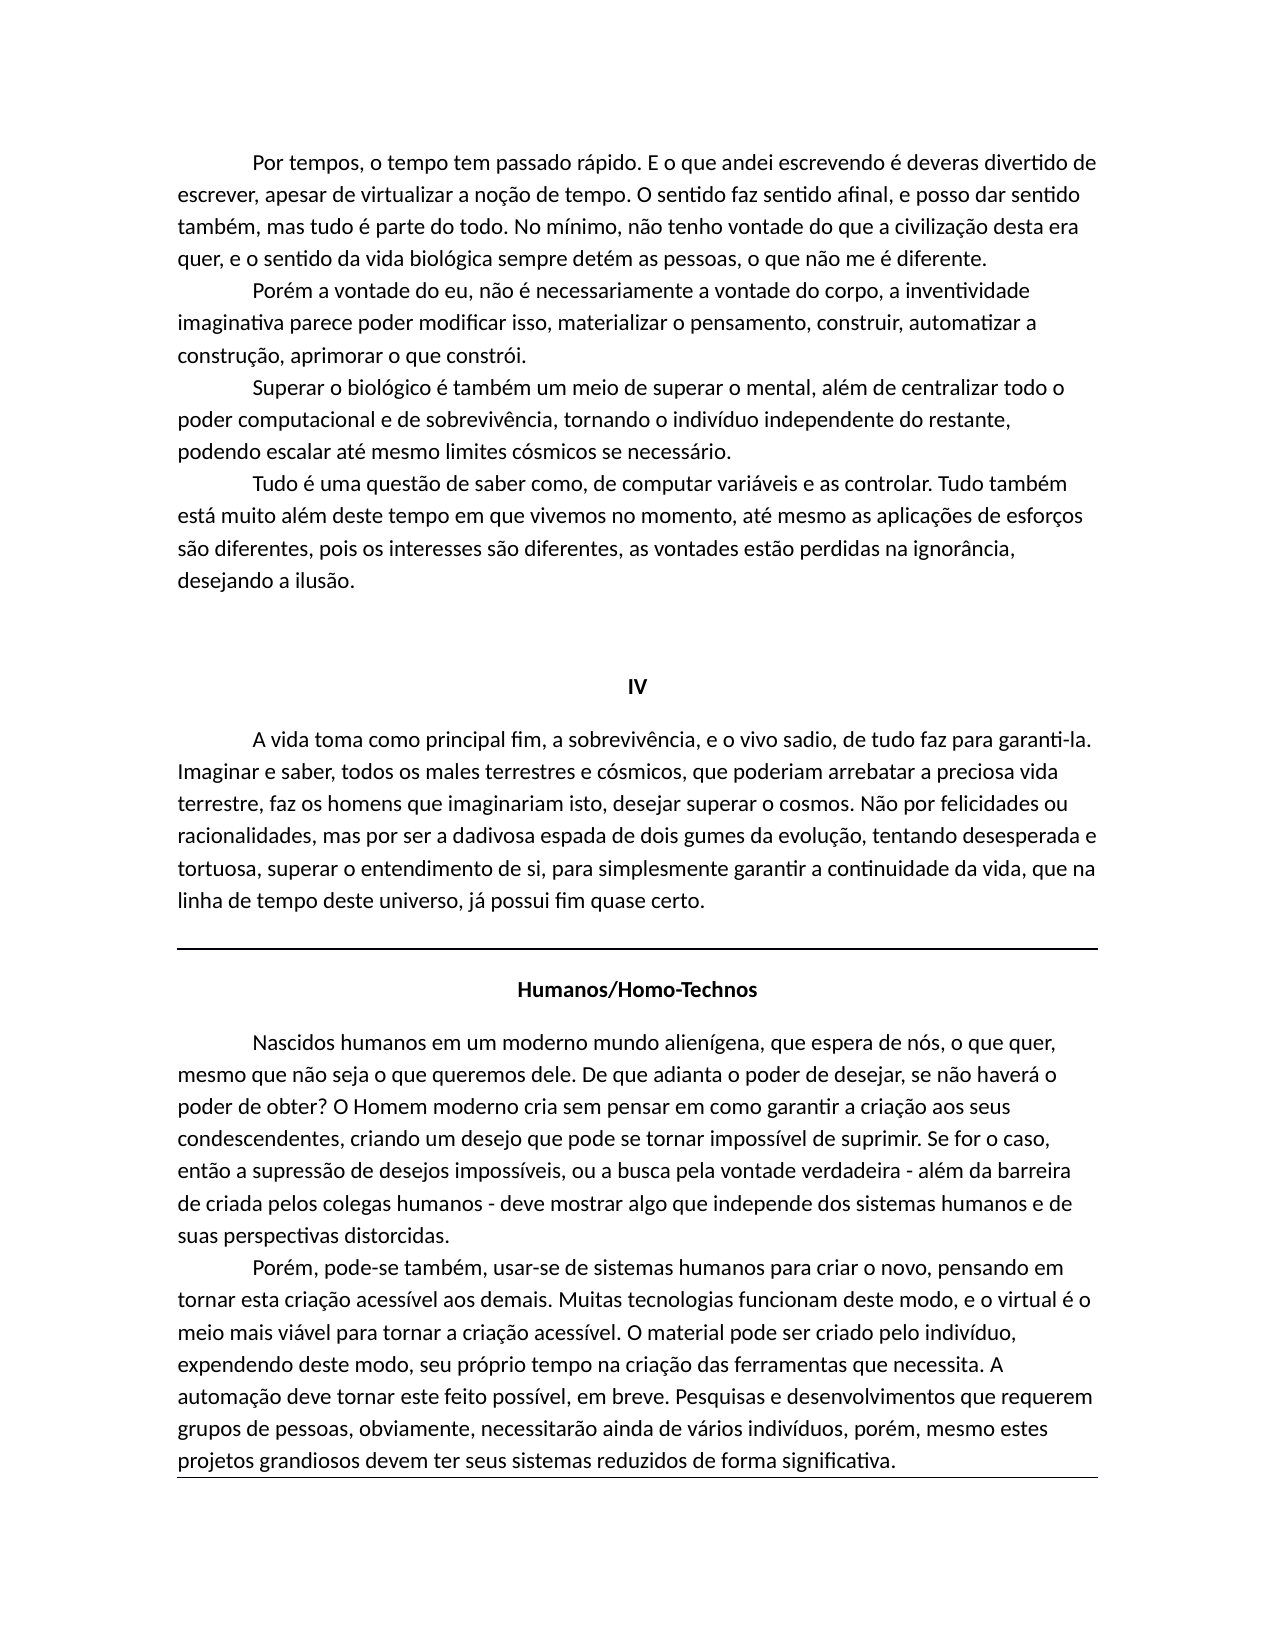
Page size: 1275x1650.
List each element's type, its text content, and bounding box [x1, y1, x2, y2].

text Nascidos humanos em um moderno mundo alienígena, que espera de nós, o que quer, mesmo que não seja o que queremos dele. De que adianta o poder de desejar, se não haverá o poder de obter? O Homem moderno cria sem pensar em como garantir a criação aos seus condescendentes, criando um desejo que pode se tornar impossível de suprimir. Se for o caso, então a supressão de desejos impossíveis, ou a busca pela vontade verdadeira - além da barreira de criada pelos colegas humanos - deve mostrar algo que independe dos sistemas humanos e de suas perspectivas distorcidas. Porém, pode-se também, usar-se de sistemas humanos para criar o novo, pensando em tornar esta criação acessível aos demais. Muitas tecnologias funcionam deste modo, e o virtual é o meio mais viável para tornar a criação acessível. O material pode ser criado pelo indivíduo, expendendo deste modo, seu próprio tempo na criação das ferramentas que necessita. A automação deve tornar este feito possível, em breve. Pesquisas e desenvolvimentos que requerem grupos de pessoas, obviamente, necessitarão ainda de vários indivíduos, porém, mesmo estes projetos grandiosos devem ter seus sistemas reduzidos de forma significativa. [177, 1028, 1098, 1477]
text Humanos/Homo-Technos [177, 975, 1098, 1003]
text IV [177, 672, 1098, 700]
text A vida toma como principal fim, a sobrevivência, e o vivo sadio, de tudo faz para garanti-la. Imaginar e saber, todos os males terrestres e cósmicos, que poderiam arrebatar a preciosa vida terrestre, faz os homens que imaginariam isto, desejar superar o cosmos. Não por felicidades ou racionalidades, mas por ser a dadivosa espada de dois gumes da evolução, tentando desesperada e tortuosa, superar o entendimento de si, para simplesmente garantir a continuidade da vida, que na linha de tempo deste universo, já possui fim quase certo. [177, 725, 1098, 948]
text Por tempos, o tempo tem passado rápido. E o que andei escrevendo é deveras divertido de escrever, apesar de virtualizar a noção de tempo. O sentido faz sentido afinal, e posso dar sentido também, mas tudo é parte do todo. No mínimo, não tenho vontade do que a civilização desta era quer, e o sentido da vida biológica sempre detém as pessoas, o que não me é diferente. Porém a vontade do eu, não é necessariamente a vontade do corpo, a inventividade imaginativa parece poder modificar isso, materializar o pensamento, construir, automatizar a construção, aprimorar o que constrói. Superar o biológico é também um meio de superar o mental, além de centralizar todo o poder computacional e de sobrevivência, tornando o indivíduo independente do restante, podendo escalar até mesmo limites cósmicos se necessário. Tudo é uma questão de saber como, de computar variáveis e as controlar. Tudo também está muito além deste tempo em que vivemos no momento, até mesmo as aplicações de esforços são diferentes, pois os interesses são diferentes, as vontades estão perdidas na ignorância, desejando a ilusão. [177, 148, 1098, 594]
